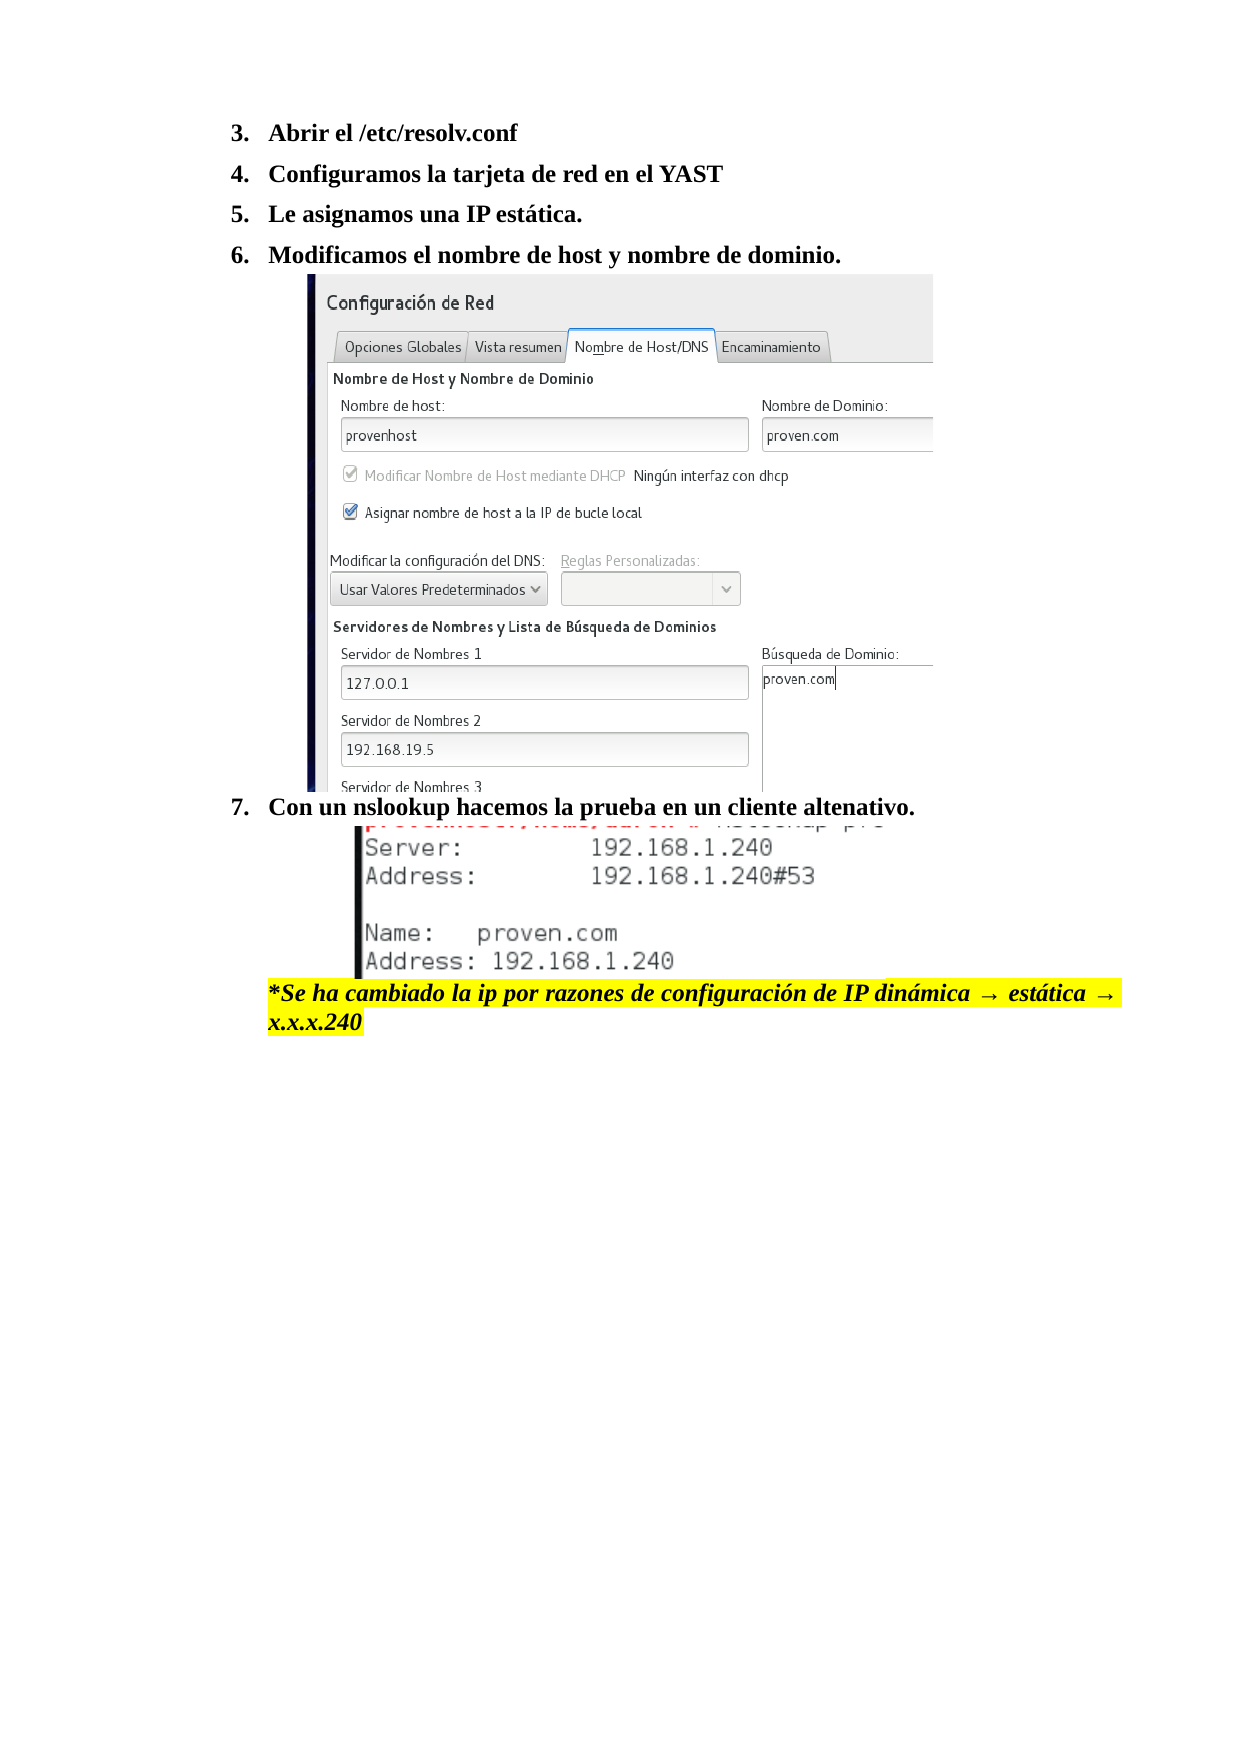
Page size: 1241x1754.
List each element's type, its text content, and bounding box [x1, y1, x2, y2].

picture [354, 826, 886, 979]
list Modificamos el nombre de host y nombre de dominio. [231, 240, 1122, 269]
picture [307, 274, 934, 792]
list Abrir el /etc/resolv.conf [231, 118, 1122, 147]
list Le asignamos una IP estática. [231, 199, 1122, 228]
list Con un nslookup hacemos la prueba en un cliente altenativo. [231, 281, 1122, 821]
list *Se ha cambiado la ip por razones de configuración de IP dinámica → estática → x.x.x.240 [231, 833, 1122, 1036]
list Configuramos la tarjeta de red en el YAST [231, 159, 1122, 187]
